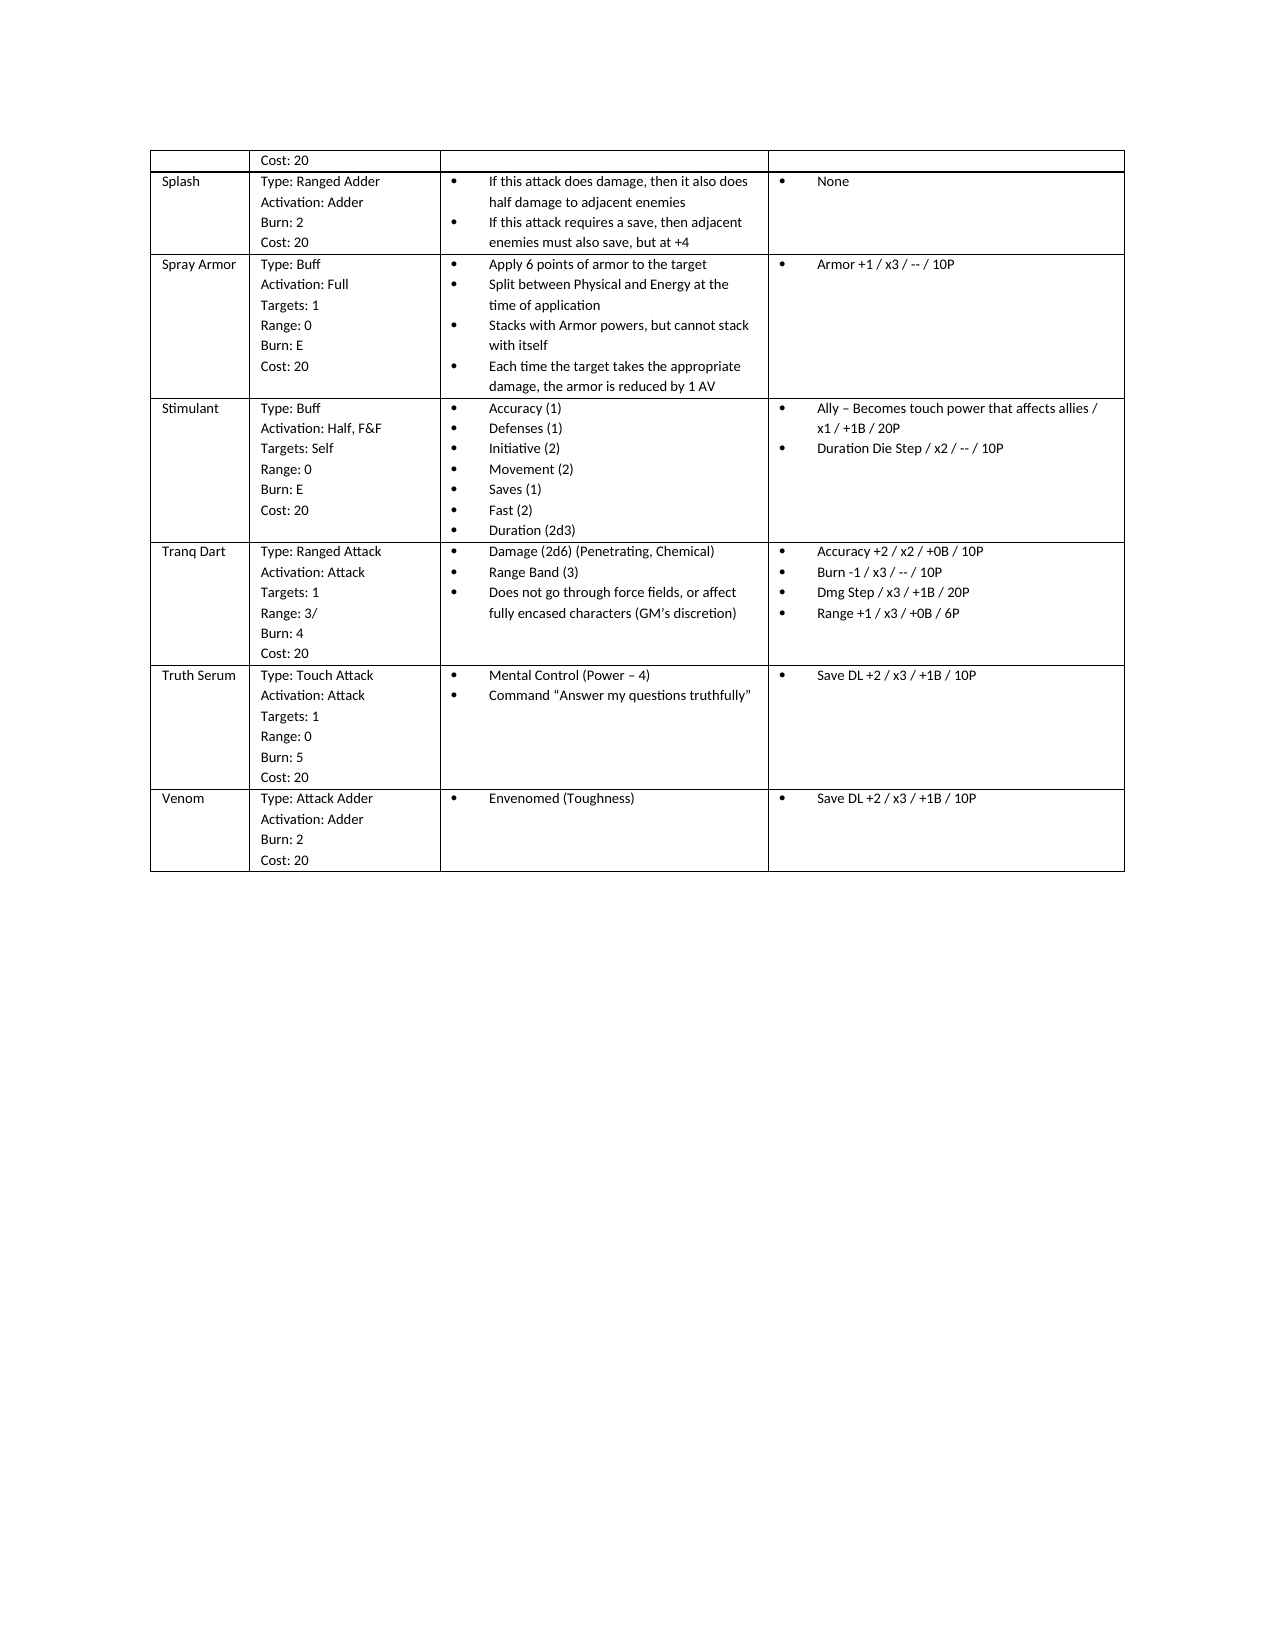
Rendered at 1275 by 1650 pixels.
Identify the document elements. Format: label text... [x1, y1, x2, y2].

table_cell None [769, 173, 1124, 254]
table_cell [769, 151, 1124, 171]
table_cell Type: Ranged Attack Activation: Attack Targets: 1 Range: 3/ Burn: 4 Cost: 20 [250, 543, 440, 665]
table_cell Spray Armor [151, 255, 249, 398]
table_cell Truth Serum [151, 666, 249, 788]
table_cell Stimulant [151, 399, 249, 542]
table_cell Damage (2d6) (Penetrating, Chemical) Range Band (3) Does not go through force fields, or affect fully encased characters (GM’s discretion) [441, 543, 768, 665]
table_cell Accuracy +2 / x2 / +0B / 10P Burn -1 / x3 / -- / 10P Dmg Step / x3 / +1B / 20P Range +1 / x3 / +0B / 6P [769, 543, 1124, 665]
table_cell Accuracy (1) Defenses (1) Initiative (2) Movement (2) Saves (1) Fast (2) Duration (2d3) [441, 399, 768, 542]
table_cell Type: Ranged Adder Activation: Adder Burn: 2 Cost: 20 [250, 173, 440, 254]
table_cell Tranq Dart [151, 543, 249, 665]
table_cell Save DL +2 / x3 / +1B / 10P [769, 666, 1124, 788]
table_cell Save DL +2 / x3 / +1B / 10P [769, 790, 1124, 871]
table_cell Mental Control (Power – 4) Command “Answer my questions truthfully” [441, 666, 768, 788]
table_cell If this attack does damage, then it also does half damage to adjacent enemies If this attack requires a save, then adjacent enemies must also save, but at +4 [441, 173, 768, 254]
table_cell Venom [151, 790, 249, 871]
table_cell Armor +1 / x3 / -- / 10P [769, 255, 1124, 398]
table_cell Type: Buff Activation: Full Targets: 1 Range: 0 Burn: E Cost: 20 [250, 255, 440, 398]
table_cell Type: Attack Adder Activation: Adder Burn: 2 Cost: 20 [250, 790, 440, 871]
table_cell Envenomed (Toughness) [441, 790, 768, 871]
table_cell Ally – Becomes touch power that affects allies / x1 / +1B / 20P Duration Die Step / x2 / -- / 10P [769, 399, 1124, 542]
table_cell Apply 6 points of armor to the target Split between Physical and Energy at the time of application Stacks with Armor powers, but cannot stack with itself Each time the target takes the appropriate damage, the armor is reduced by 1 AV [441, 255, 768, 398]
table_cell [151, 151, 249, 171]
table_cell Type: Buff Activation: Half, F&F Targets: Self Range: 0 Burn: E Cost: 20 [250, 399, 440, 542]
table_cell Splash [151, 173, 249, 254]
table_cell [441, 151, 768, 171]
table_cell Type: Touch Attack Activation: Attack Targets: 1 Range: 0 Burn: 5 Cost: 20 [250, 666, 440, 788]
table_cell Cost: 20 [250, 151, 440, 171]
